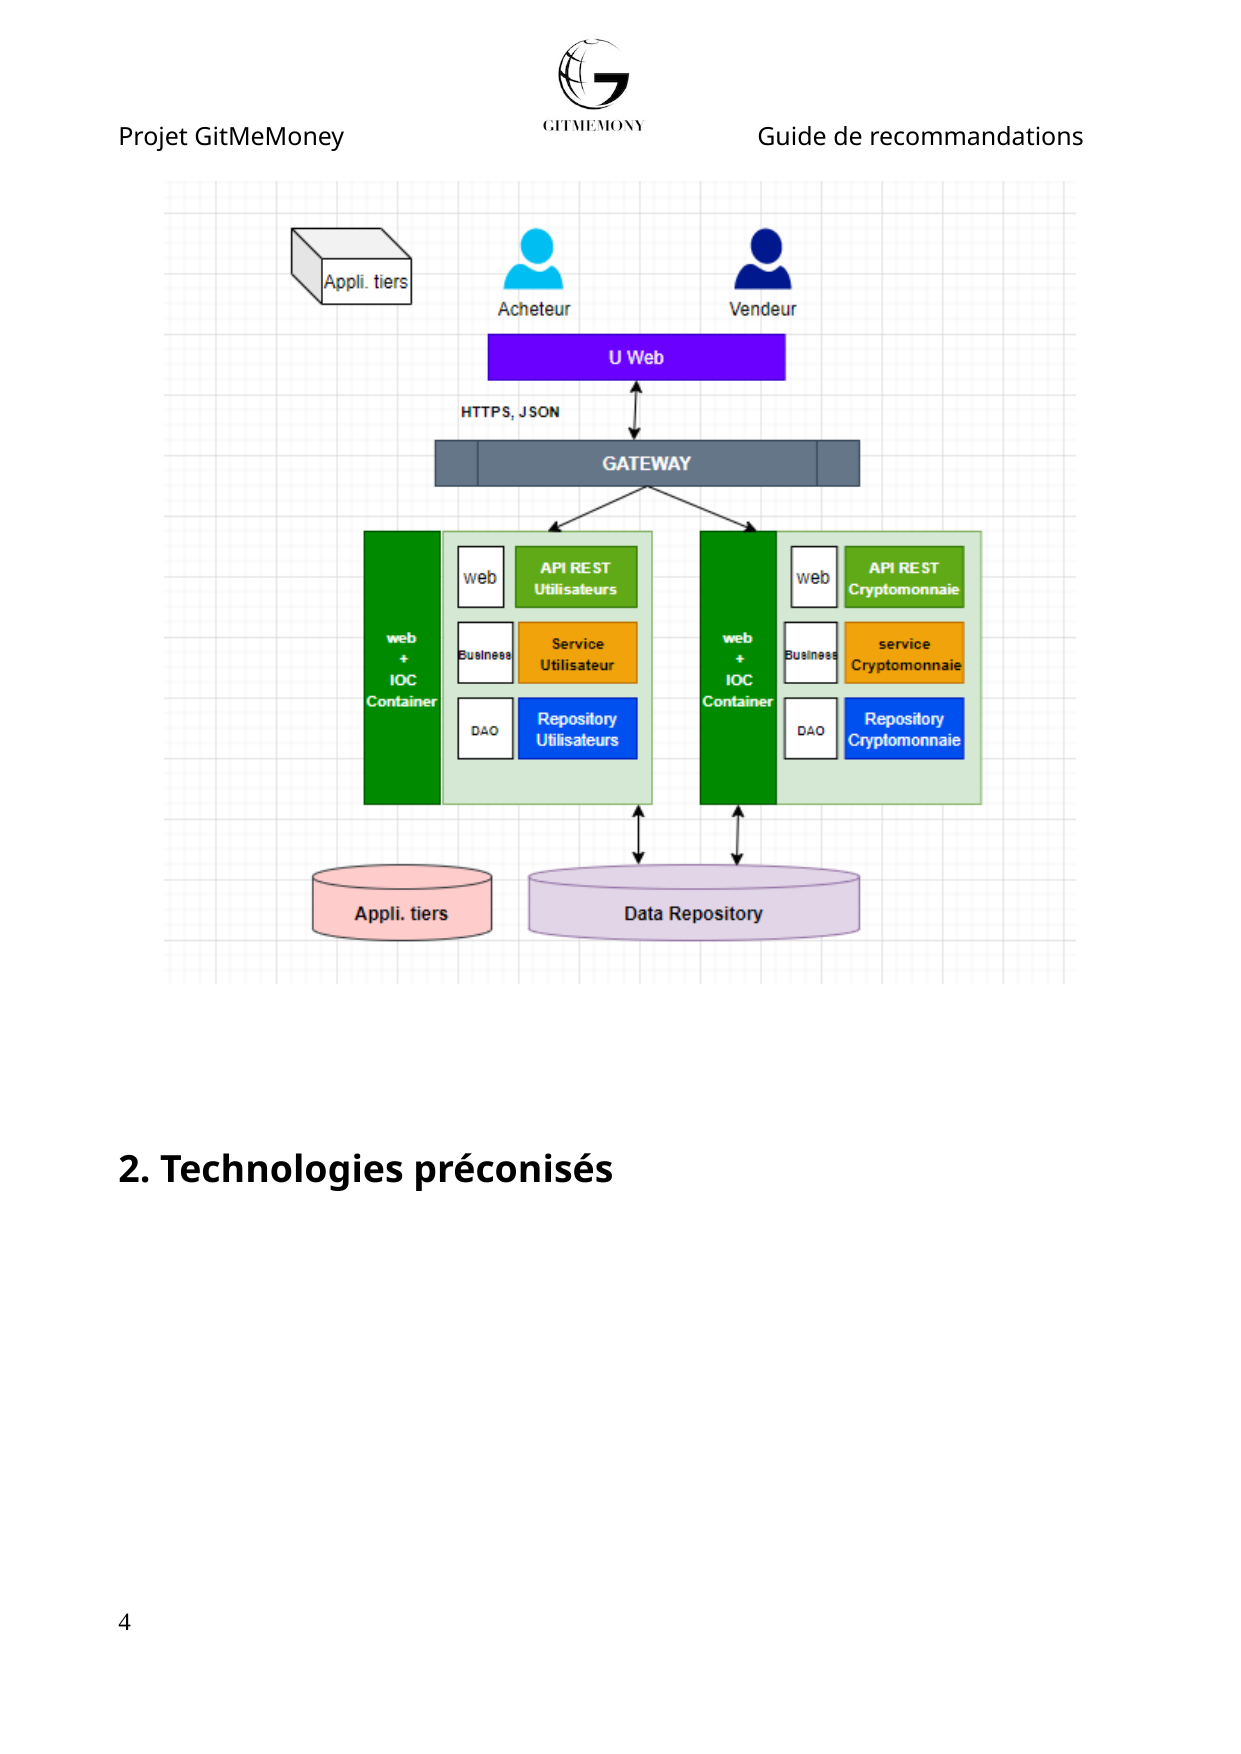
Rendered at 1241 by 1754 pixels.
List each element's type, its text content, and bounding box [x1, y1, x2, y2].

subtitle 2. Technologies préconisés [118, 1143, 1122, 1194]
picture [507, 24, 674, 154]
picture [164, 181, 1077, 984]
